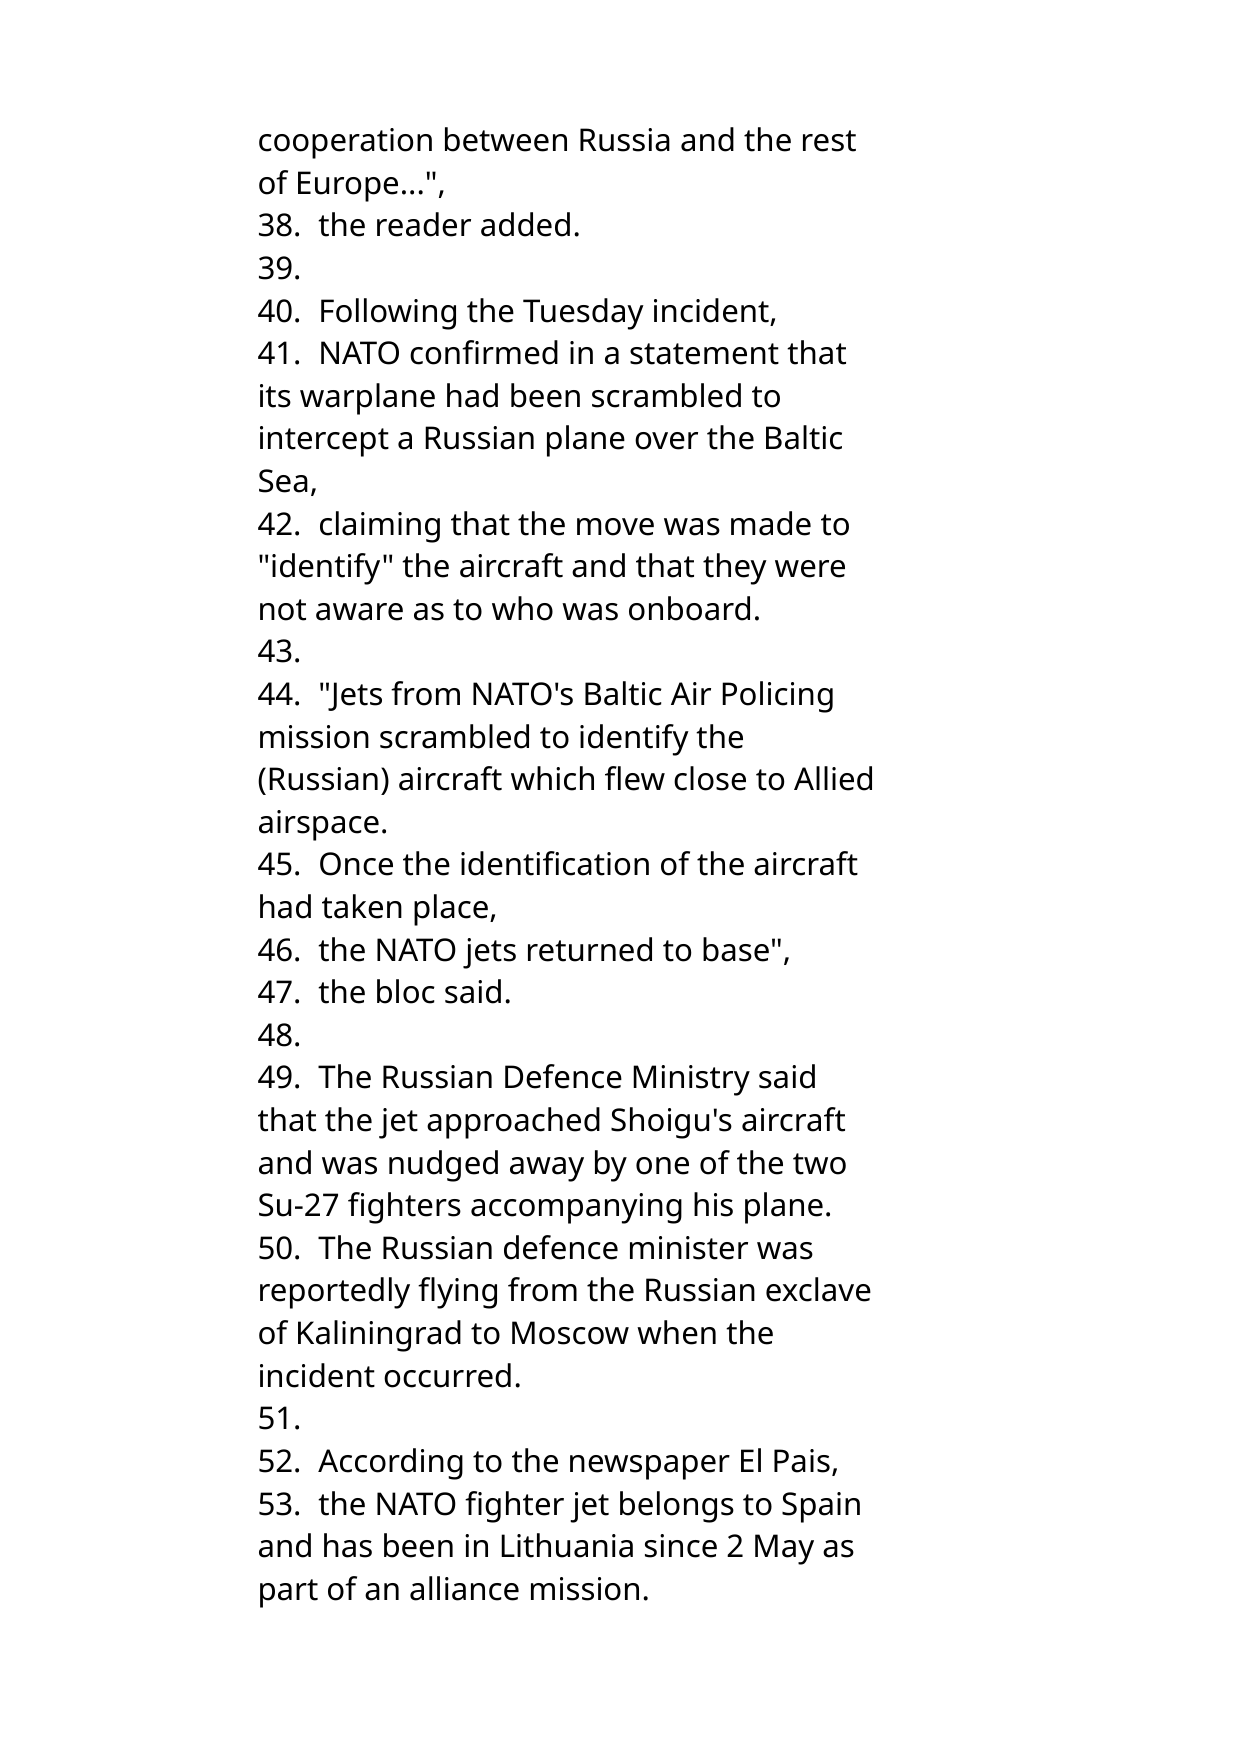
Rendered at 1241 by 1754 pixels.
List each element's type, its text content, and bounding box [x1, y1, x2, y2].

list the NATO jets returned to base", [257, 928, 880, 970]
list the bloc said. [257, 970, 880, 1013]
list Following the Tuesday incident, [257, 288, 880, 331]
list According to the newspaper El Pais, [257, 1439, 880, 1481]
list The Russian Defence Ministry said that the jet approached Shoigu's aircraft and was nudged away by one of the two Su-27 fighters accompanying his plane. [257, 1055, 880, 1226]
list the reader added. [257, 203, 880, 246]
list Once the identification of the aircraft had taken place, [257, 842, 880, 928]
list the NATO fighter jet belongs to Spain and has been in Lithuania since 2 May as part of an alliance mission. [257, 1481, 880, 1609]
list NATO confirmed in a statement that its warplane had been scrambled to intercept a Russian plane over the Baltic Sea, [257, 331, 880, 502]
list claiming that the move was made to "identify" the aircraft and that they were not aware as to who was onboard. [257, 502, 880, 629]
list "Jets from NATO's Baltic Air Policing mission scrambled to identify the (Russian) aircraft which flew close to Allied airspace. [257, 672, 880, 842]
list The Russian defence minister was reportedly flying from the Russian exclave of Kaliningrad to Moscow when the incident occurred. [257, 1226, 880, 1396]
list cooperation between Russia and the rest of Europe...", [257, 118, 880, 203]
